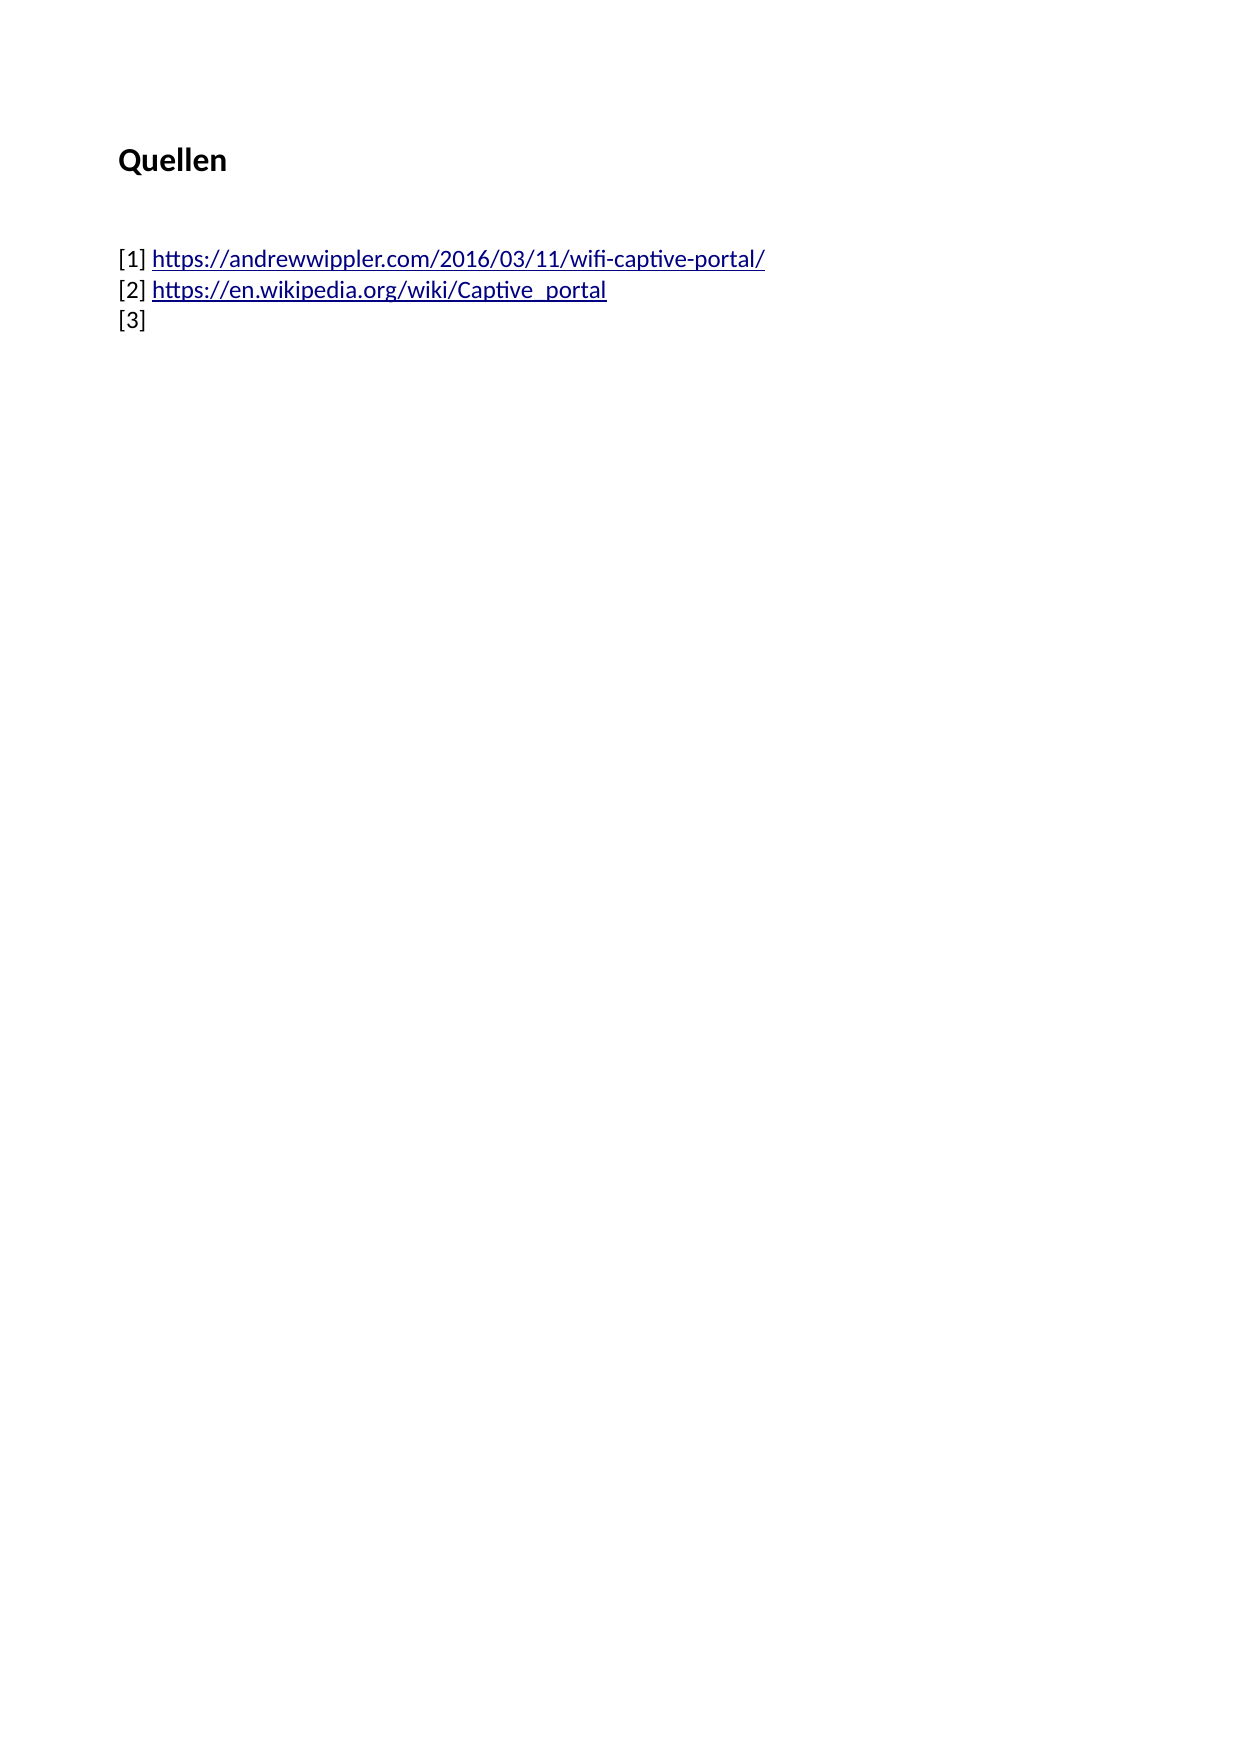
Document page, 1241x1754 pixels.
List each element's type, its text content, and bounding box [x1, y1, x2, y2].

text [3] [118, 304, 1122, 335]
subtitle Quellen [118, 139, 1122, 180]
text [2] https://en.wikipedia.org/wiki/Captive_portal [118, 274, 1122, 304]
text [1] https://andrewwippler.com/2016/03/11/wifi-captive-portal/ [118, 243, 1122, 274]
